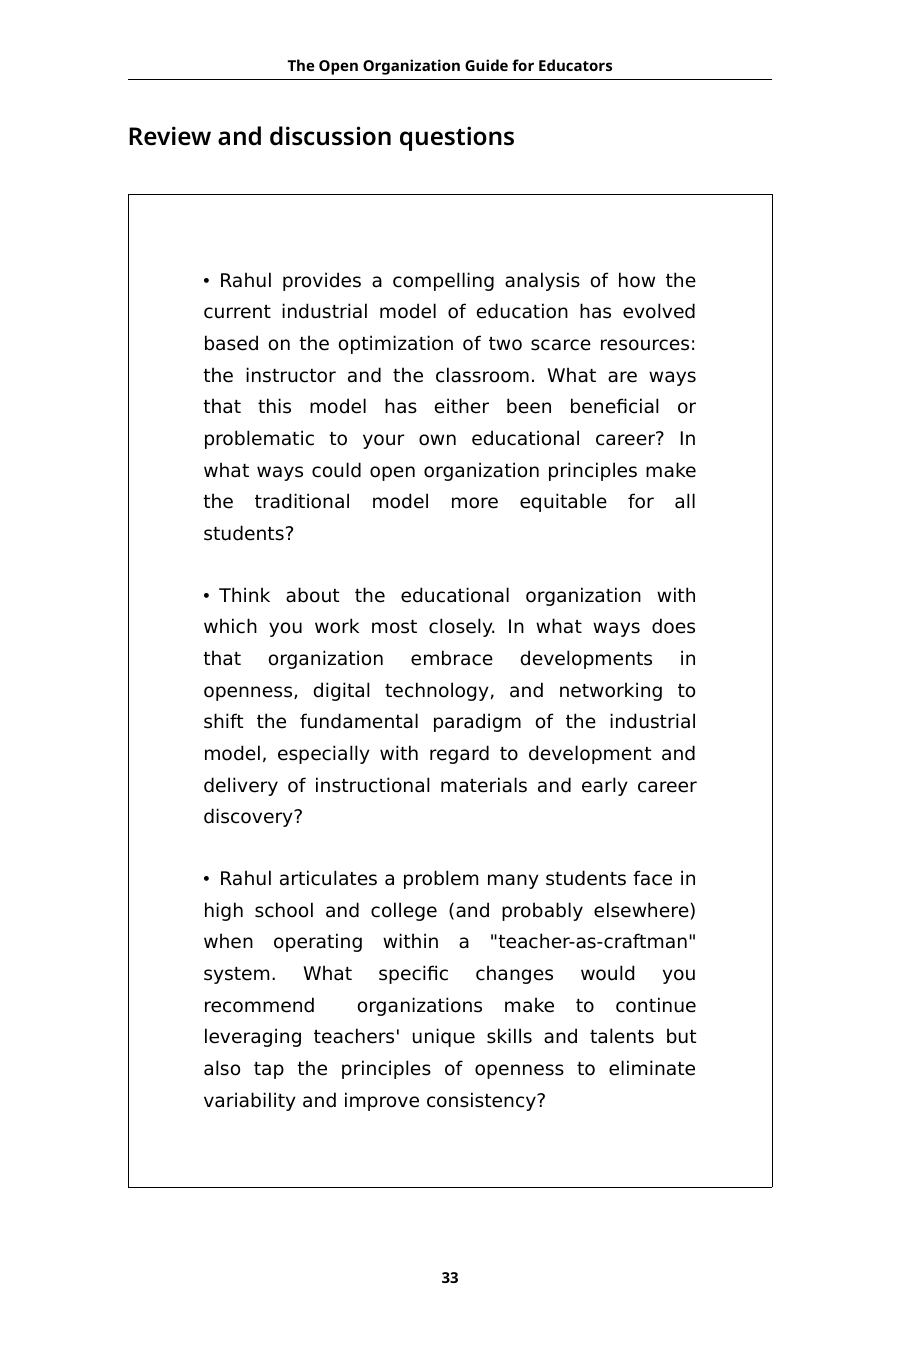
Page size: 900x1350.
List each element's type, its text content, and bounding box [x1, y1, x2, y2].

list Think about the educational organization with which you work most closely. In what ways does that organization embrace developments in openness, digital technology, and networking to shift the fundamental paradigm of the industrial model, especially with regard to development and delivery of instructional materials and early career discovery? [129, 509, 772, 792]
subtitle Review and discussion questions [127, 123, 772, 152]
list Rahul articulates a problem many students face in high school and college (and probably elsewhere) when operating within a "teacher-as-craftman" system. What specific changes would you recommend organizations make to continue leveraging teachers' unique skills and talents but also tap the principles of openness to eliminate variability and improve consistency? [129, 792, 772, 1187]
list Rahul provides a compelling analysis of how the current industrial model of education has evolved based on the optimization of two scarce resources: the instructor and the classroom. What are ways that this model has either been beneficial or problematic to your own educational career? In what ways could open organization principles make the traditional model more equitable for all students? [129, 195, 772, 509]
